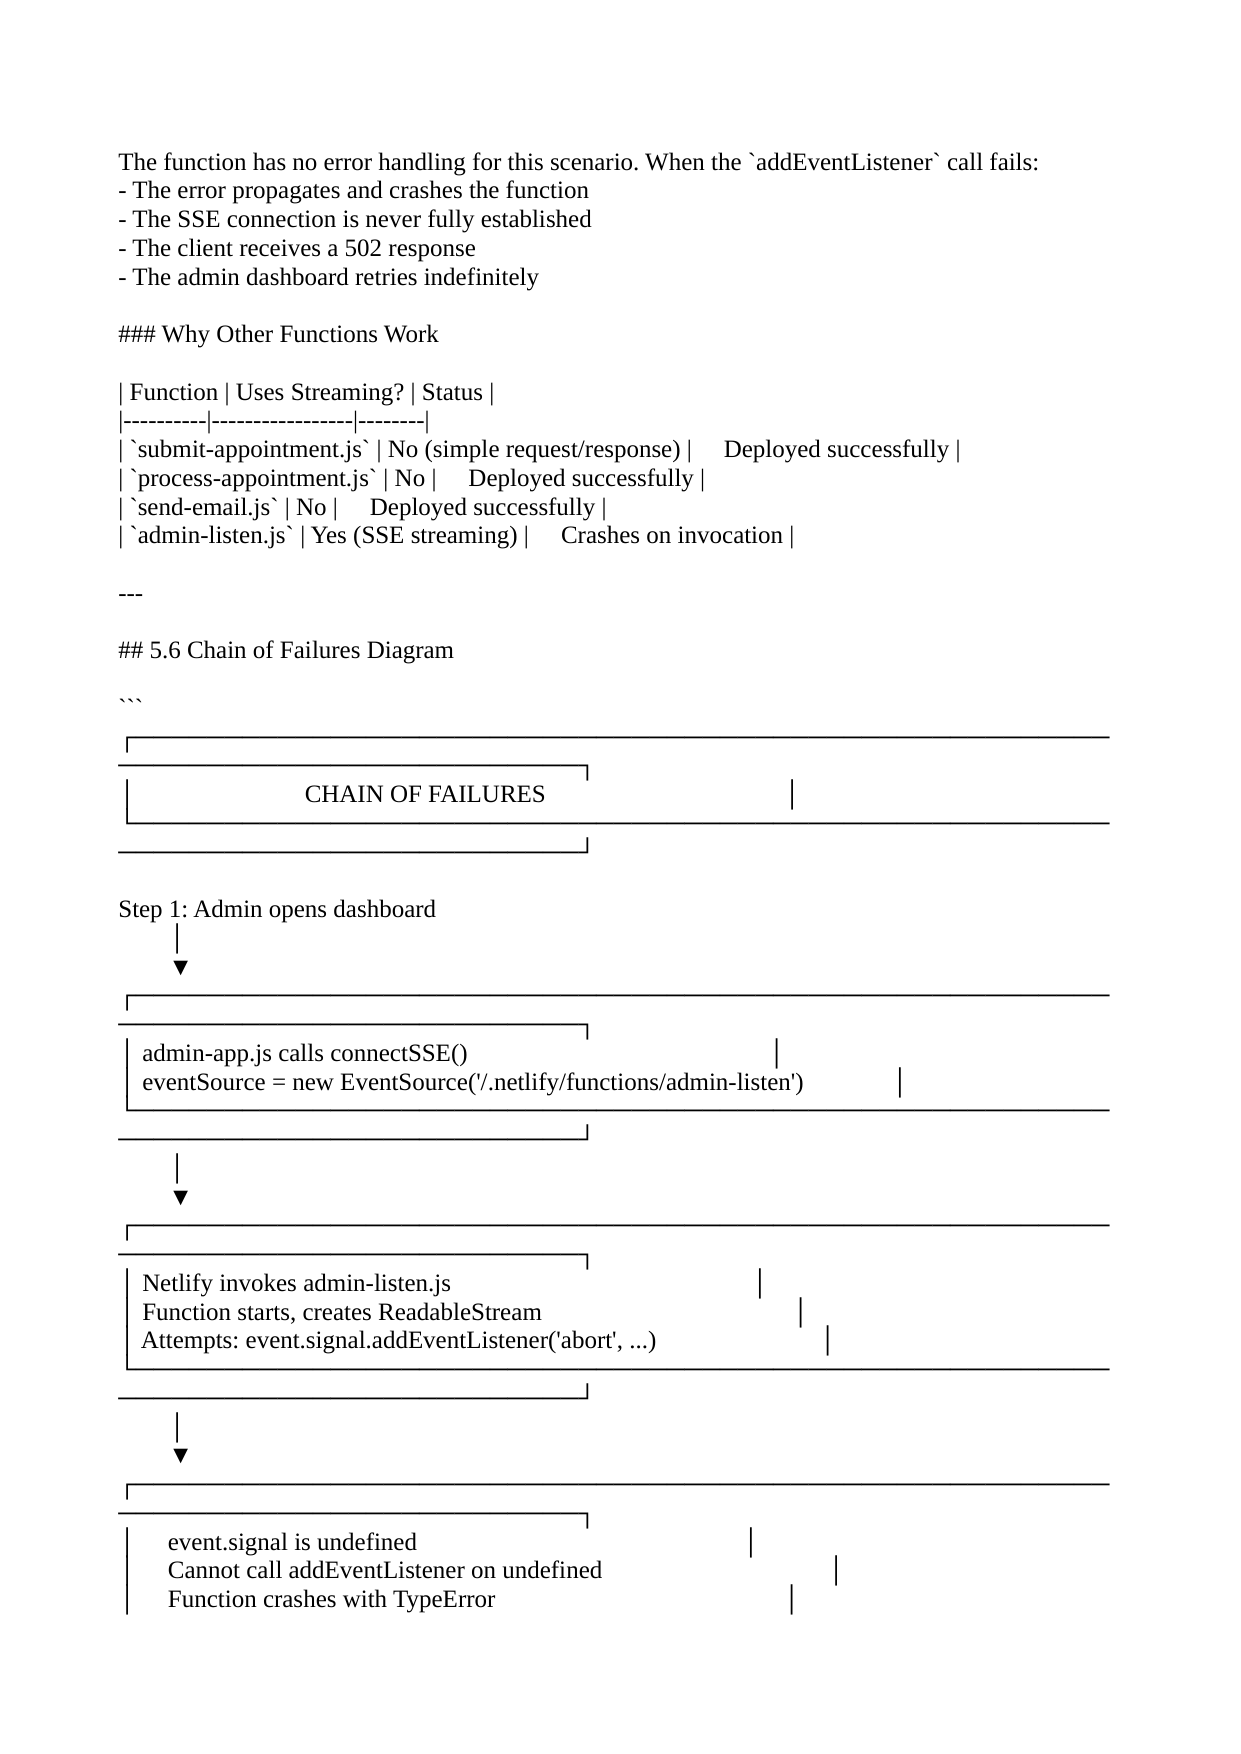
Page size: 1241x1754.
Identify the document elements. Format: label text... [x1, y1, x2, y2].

text │ [118, 1153, 176, 1182]
text ▼ [118, 1441, 1122, 1469]
text │ Function starts, creates ReadableStream │ [128, 1297, 799, 1326]
text | `submit-appointment.js` | No (simple request/response) | ✅ Deployed successfully | [118, 434, 1122, 463]
text ``` [118, 693, 1122, 722]
text │ ❌ Function crashes with TypeError │ [128, 1584, 790, 1613]
text │ ❌ event.signal is undefined │ [128, 1527, 750, 1556]
text - The error propagates and crashes the function [118, 176, 1122, 204]
text └─────────────────────────────────────────────────────────────────────────────────┘ [118, 1096, 1122, 1153]
text │ ❌ Cannot call addEventListener on undefined │ [128, 1556, 835, 1584]
text │ ❌ Cannot call addEventListener on undefined │ [837, 1556, 1122, 1584]
text | Function | Uses Streaming? | Status | [118, 377, 1122, 406]
text │ ❌ Function crashes with TypeError │ [792, 1584, 1122, 1613]
text The function has no error handling for this scenario. When the `addEventListener` call fails: [118, 147, 1122, 176]
text ┌─────────────────────────────────────────────────────────────────────────────────┐ [118, 981, 1122, 1038]
text │ [118, 923, 176, 952]
text | `send-email.js` | No | ✅ Deployed successfully | [118, 492, 1122, 521]
text ▼ [118, 952, 1122, 981]
text │ Attempts: event.signal.addEventListener('abort', ...) │ [828, 1326, 1122, 1354]
text | `process-appointment.js` | No | ✅ Deployed successfully | [118, 463, 1122, 492]
text │ eventSource = new EventSource('/.netlify/functions/admin-listen') │ [901, 1067, 1122, 1096]
text ## 5.6 Chain of Failures Diagram [118, 636, 1122, 664]
text │ Netlify invokes admin-listen.js │ [761, 1268, 1122, 1297]
text │ ❌ event.signal is undefined │ [752, 1527, 1122, 1556]
text ▼ [118, 1182, 1122, 1211]
text │ [178, 1412, 1122, 1441]
text │ [178, 923, 1122, 952]
text │ admin-app.js calls connectSSE() │ [128, 1038, 775, 1067]
text │ Attempts: event.signal.addEventListener('abort', ...) │ [128, 1326, 826, 1354]
text |----------|-----------------|--------| [118, 406, 1122, 434]
text ┌─────────────────────────────────────────────────────────────────────────────────┐ [118, 1211, 1122, 1268]
text Step 1: Admin opens dashboard [118, 894, 1122, 923]
text ┌─────────────────────────────────────────────────────────────────────────────────┐ [118, 1469, 1122, 1527]
text - The admin dashboard retries indefinitely [118, 262, 1122, 291]
text └─────────────────────────────────────────────────────────────────────────────────┘ [118, 1354, 1122, 1412]
text ┌─────────────────────────────────────────────────────────────────────────────────┐ [118, 722, 1122, 779]
text │ eventSource = new EventSource('/.netlify/functions/admin-listen') │ [128, 1067, 899, 1096]
text │ CHAIN OF FAILURES │ [128, 779, 791, 808]
text ### Why Other Functions Work [118, 319, 1122, 348]
text └─────────────────────────────────────────────────────────────────────────────────┘ [118, 808, 1122, 866]
text - The SSE connection is never fully established [118, 204, 1122, 233]
text │ CHAIN OF FAILURES │ [793, 779, 1122, 808]
text | `admin-listen.js` | Yes (SSE streaming) | ❌ Crashes on invocation | [118, 521, 1122, 549]
text - The client receives a 502 response [118, 233, 1122, 262]
text │ Function starts, creates ReadableStream │ [801, 1297, 1122, 1326]
text │ admin-app.js calls connectSSE() │ [777, 1038, 1122, 1067]
text │ [118, 1412, 176, 1441]
text │ [178, 1153, 1122, 1182]
text │ Netlify invokes admin-listen.js │ [128, 1268, 759, 1297]
text --- [118, 578, 1122, 607]
